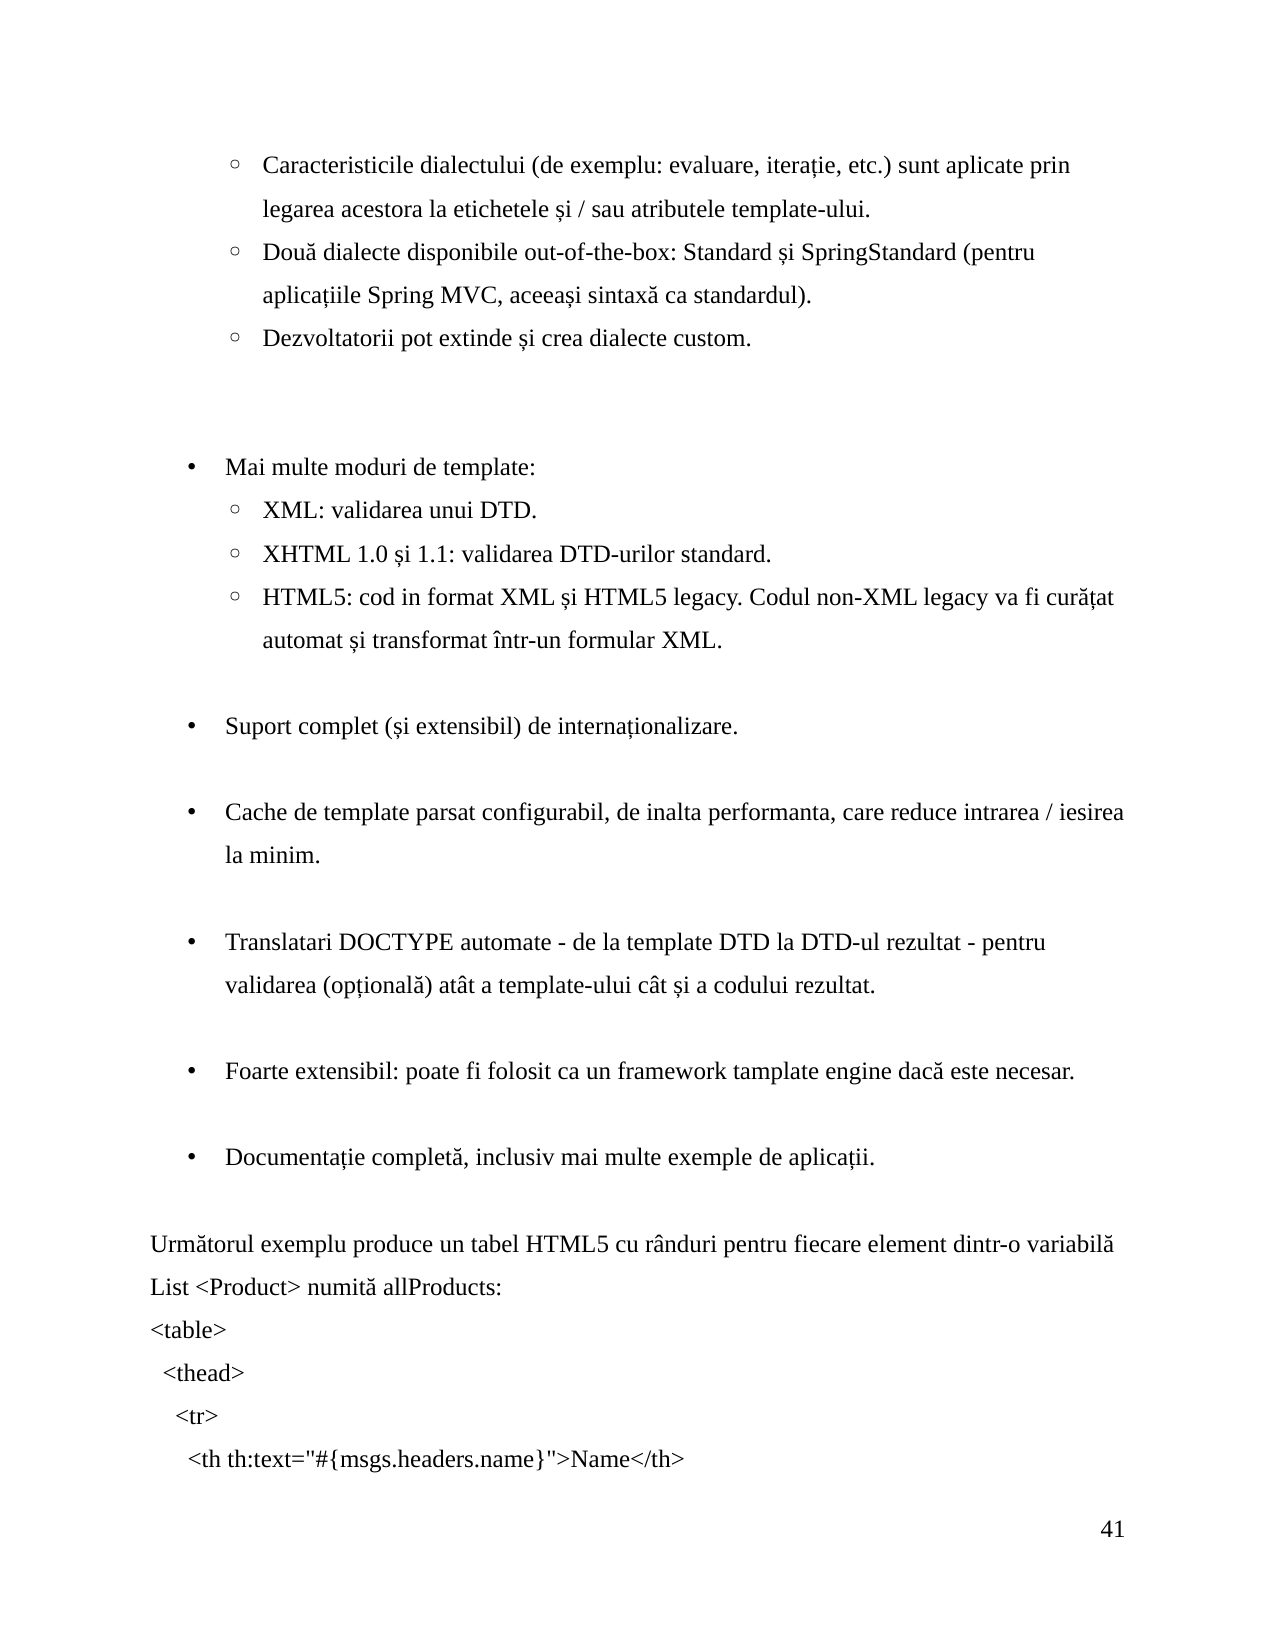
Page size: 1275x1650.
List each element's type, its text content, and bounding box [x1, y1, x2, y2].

text <thead> [150, 1358, 1125, 1387]
list Foarte extensibil: poate fi folosit ca un framework tamplate engine dacă este necesar. [187, 1056, 1125, 1085]
list Mai multe moduri de template: [187, 452, 1125, 481]
list Translatari DOCTYPE automate - de la template DTD la DTD-ul rezultat - pentru validarea (opțională) atât a template-ului cât și a codului rezultat. [187, 927, 1125, 999]
list Două dialecte disponibile out-of-the-box: Standard și SpringStandard (pentru aplicațiile Spring MVC, aceeași sintaxă ca standardul). [225, 237, 1125, 309]
list Cache de template parsat configurabil, de inalta performanta, care reduce intrarea / iesirea la minim. [187, 797, 1125, 869]
text <table> [150, 1315, 1125, 1344]
list Documentație completă, inclusiv mai multe exemple de aplicații. [187, 1142, 1125, 1171]
list Caracteristicile dialectului (de exemplu: evaluare, iterație, etc.) sunt aplicate prin legarea acestora la etichetele și / sau atributele template-ului. [225, 151, 1125, 222]
list XHTML 1.0 și 1.1: validarea DTD-urilor standard. [225, 539, 1125, 567]
text <th th:text="#{msgs.headers.name}">Name</th> [150, 1444, 1125, 1473]
list Suport complet (și extensibil) de internaționalizare. [187, 711, 1125, 740]
text <tr> [150, 1401, 1125, 1430]
list Dezvoltatorii pot extinde și crea dialecte custom. [225, 323, 1125, 352]
list HTML5: cod in format XML și HTML5 legacy. Codul non-XML legacy va fi curățat automat și transformat într-un formular XML. [225, 582, 1125, 654]
list XML: validarea unui DTD. [225, 496, 1125, 524]
text Următorul exemplu produce un tabel HTML5 cu rânduri pentru fiecare element dintr-o variabilă List <Product> numită allProducts: [150, 1229, 1125, 1301]
